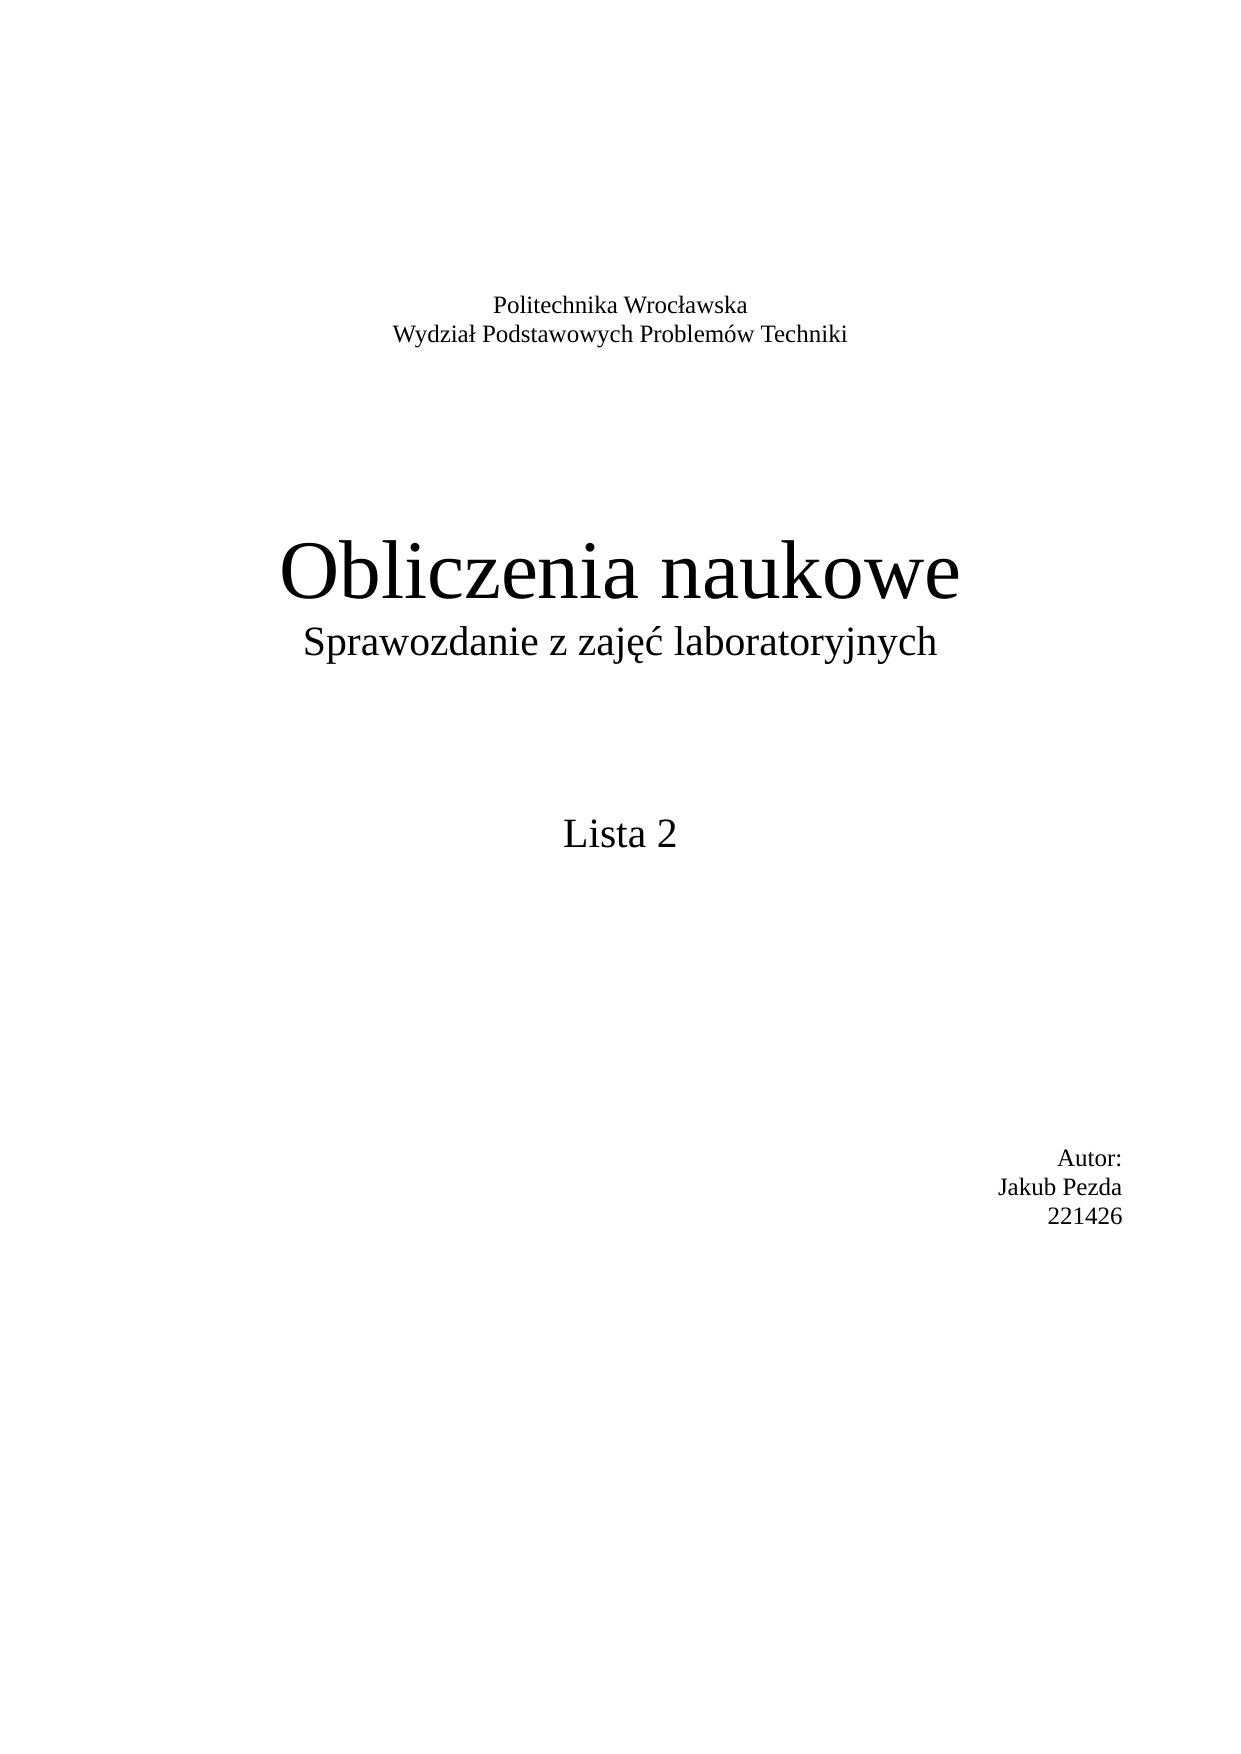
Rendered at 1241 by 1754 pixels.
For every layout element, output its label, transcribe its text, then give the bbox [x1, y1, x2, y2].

text 221426 [118, 1201, 1122, 1230]
text Obliczenia naukowe [118, 521, 1122, 616]
text Sprawozdanie z zajęć laboratoryjnych [118, 616, 1122, 664]
text Jakub Pezda [118, 1172, 1122, 1201]
text Politechnika Wrocławska [118, 291, 1122, 319]
text Autor: [118, 1143, 1122, 1172]
text Wydział Podstawowych Problemów Techniki [118, 319, 1122, 348]
text Lista 2 [118, 808, 1122, 856]
